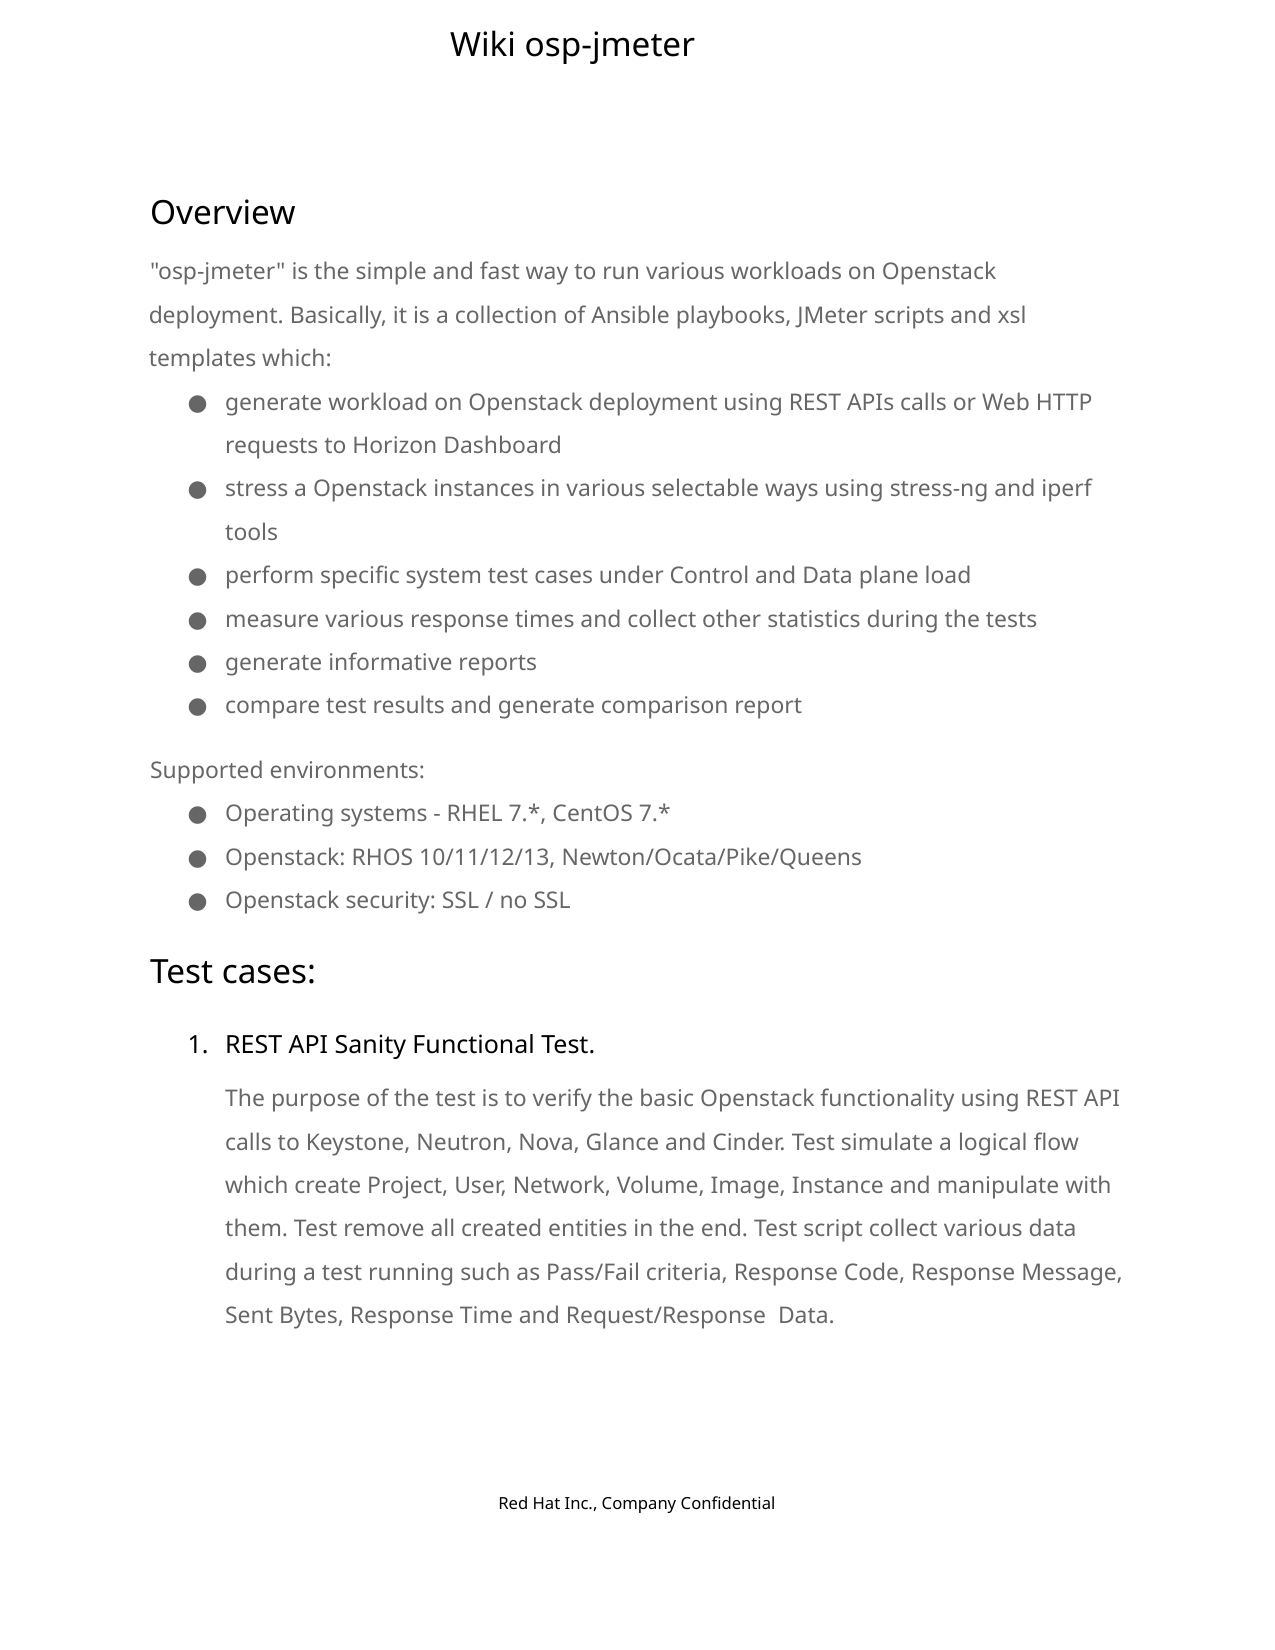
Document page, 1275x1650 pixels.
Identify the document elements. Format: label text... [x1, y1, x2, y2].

list stress a Openstack instances in various selectable ways using stress-ng and iperf tools [187, 472, 1125, 547]
list generate informative reports [187, 646, 1125, 677]
list Operating systems - RHEL 7.*, CentOS 7.* [187, 797, 1125, 828]
text Supported environments: [148, 754, 1125, 785]
subtitle REST API Sanity Functional Test. [187, 1027, 1125, 1061]
subtitle Overview [150, 189, 1125, 234]
list compare test results and generate comparison report [187, 689, 1125, 721]
list perform specific system test cases under Control and Data plane load [187, 559, 1125, 590]
list generate workload on Openstack deployment using REST APIs calls or Web HTTP requests to Horizon Dashboard [187, 385, 1125, 460]
text The purpose of the test is to verify the basic Openstack functionality using REST API calls to Keystone, Neutron, Nova, Glance and Cinder. Test simulate a logical flow which create Project, User, Network, Volume, Image, Instance and manipulate with them. Test remove all created entities in the end. Test script collect various data during a test running such as Pass/Fail criteria, Response Code, Response Message, Sent Bytes, Response Time and Request/Response Data. [225, 1082, 1125, 1330]
subtitle Test cases: [150, 948, 1125, 994]
list Openstack security: SSL / no SSL [187, 884, 1125, 915]
list Openstack: RHOS 10/11/12/13, Newton/Ocata/Pike/Queens [187, 841, 1125, 872]
text "osp-jmeter" is the simple and fast way to run various workloads on Openstack deployment. Basically, it is a collection of Ansible playbooks, JMeter scripts and xsl templates which: [148, 255, 1125, 373]
subtitle Wiki osp-jmeter [448, 21, 1125, 66]
list measure various response times and collect other statistics during the tests [187, 603, 1125, 634]
